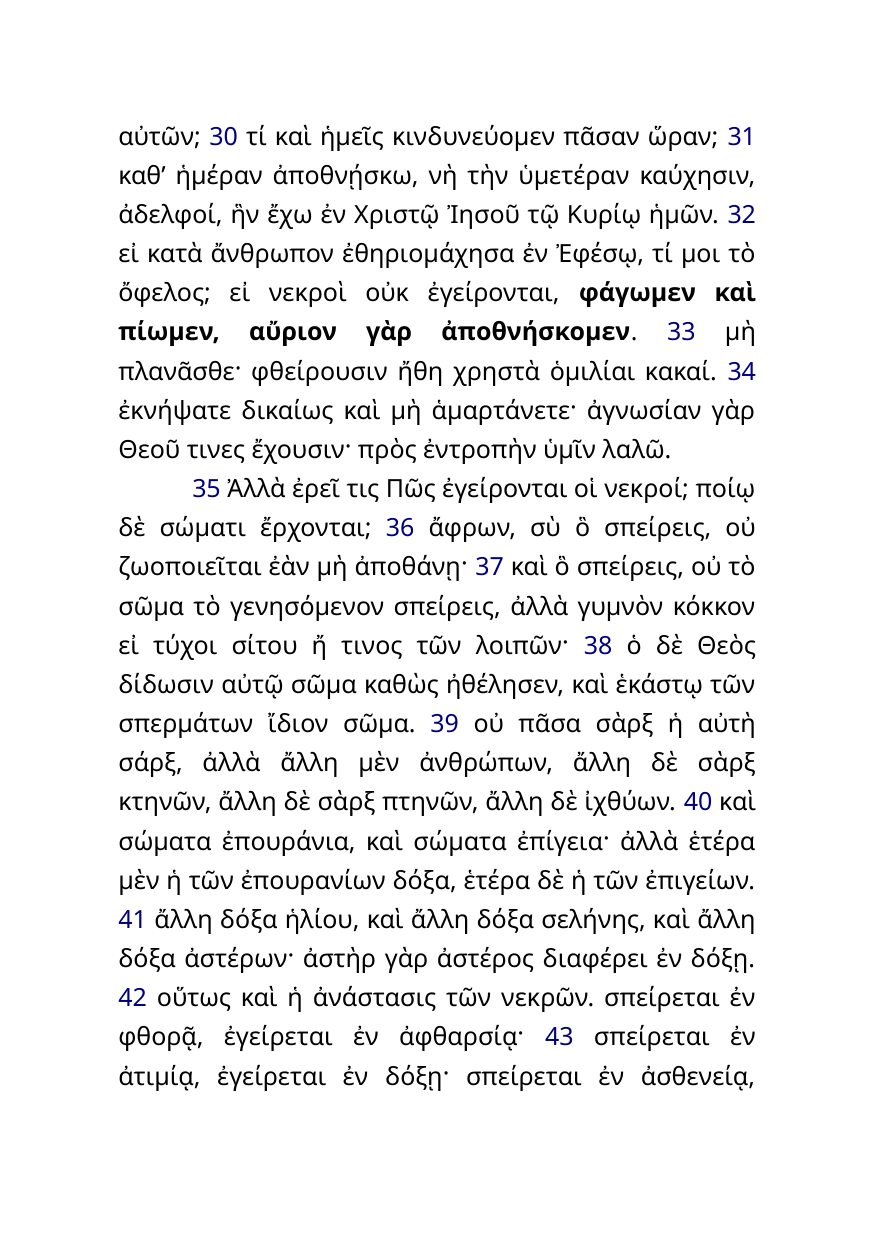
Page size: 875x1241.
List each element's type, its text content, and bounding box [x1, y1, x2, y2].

text 35 Ἀλλὰ ἐρεῖ τις Πῶς ἐγείρονται οἱ νεκροί; ποίῳ δὲ σώματι ἔρχονται; 36 ἄφρων, σὺ ὃ σπείρεις, οὐ ζωοποιεῖται ἐὰν μὴ ἀποθάνῃ· 37 καὶ ὃ σπείρεις, οὐ τὸ σῶμα τὸ γενησόμενον σπείρεις, ἀλλὰ γυμνὸν κόκκον εἰ τύχοι σίτου ἤ τινος τῶν λοιπῶν· 38 ὁ δὲ Θεὸς δίδωσιν αὐτῷ σῶμα καθὼς ἠθέλησεν, καὶ ἑκάστῳ τῶν σπερμάτων ἴδιον σῶμα. 39 οὐ πᾶσα σὰρξ ἡ αὐτὴ σάρξ, ἀλλὰ ἄλλη μὲν ἀνθρώπων, ἄλλη δὲ σὰρξ κτηνῶν, ἄλλη δὲ σὰρξ πτηνῶν, ἄλλη δὲ ἰχθύων. 40 καὶ σώματα ἐπουράνια, καὶ σώματα ἐπίγεια· ἀλλὰ ἑτέρα μὲν ἡ τῶν ἐπουρανίων δόξα, ἑτέρα δὲ ἡ τῶν ἐπιγείων. 41 ἄλλη δόξα ἡλίου, καὶ ἄλλη δόξα σελήνης, καὶ ἄλλη δόξα ἀστέρων· ἀστὴρ γὰρ ἀστέρος διαφέρει ἐν δόξῃ. 42 οὕτως καὶ ἡ ἀνάστασις τῶν νεκρῶν. σπείρεται ἐν φθορᾷ, ἐγείρεται ἐν ἀφθαρσίᾳ· 43 σπείρεται ἐν ἀτιμίᾳ, ἐγείρεται ἐν δόξῃ· σπείρεται ἐν ἀσθενείᾳ, [118, 471, 756, 1092]
text αὐτῶν; 30 τί καὶ ἡμεῖς κινδυνεύομεν πᾶσαν ὥραν; 31 καθ’ ἡμέραν ἀποθνῄσκω, νὴ τὴν ὑμετέραν καύχησιν, ἀδελφοί, ἣν ἔχω ἐν Χριστῷ Ἰησοῦ τῷ Κυρίῳ ἡμῶν. 32 εἰ κατὰ ἄνθρωπον ἐθηριομάχησα ἐν Ἐφέσῳ, τί μοι τὸ ὄφελος; εἰ νεκροὶ οὐκ ἐγείρονται, φάγωμεν καὶ πίωμεν, αὔριον γὰρ ἀποθνήσκομεν. 33 μὴ πλανᾶσθε· φθείρουσιν ἤθη χρηστὰ ὁμιλίαι κακαί. 34 ἐκνήψατε δικαίως καὶ μὴ ἁμαρτάνετε· ἀγνωσίαν γὰρ Θεοῦ τινες ἔχουσιν· πρὸς ἐντροπὴν ὑμῖν λαλῶ. [118, 118, 756, 466]
